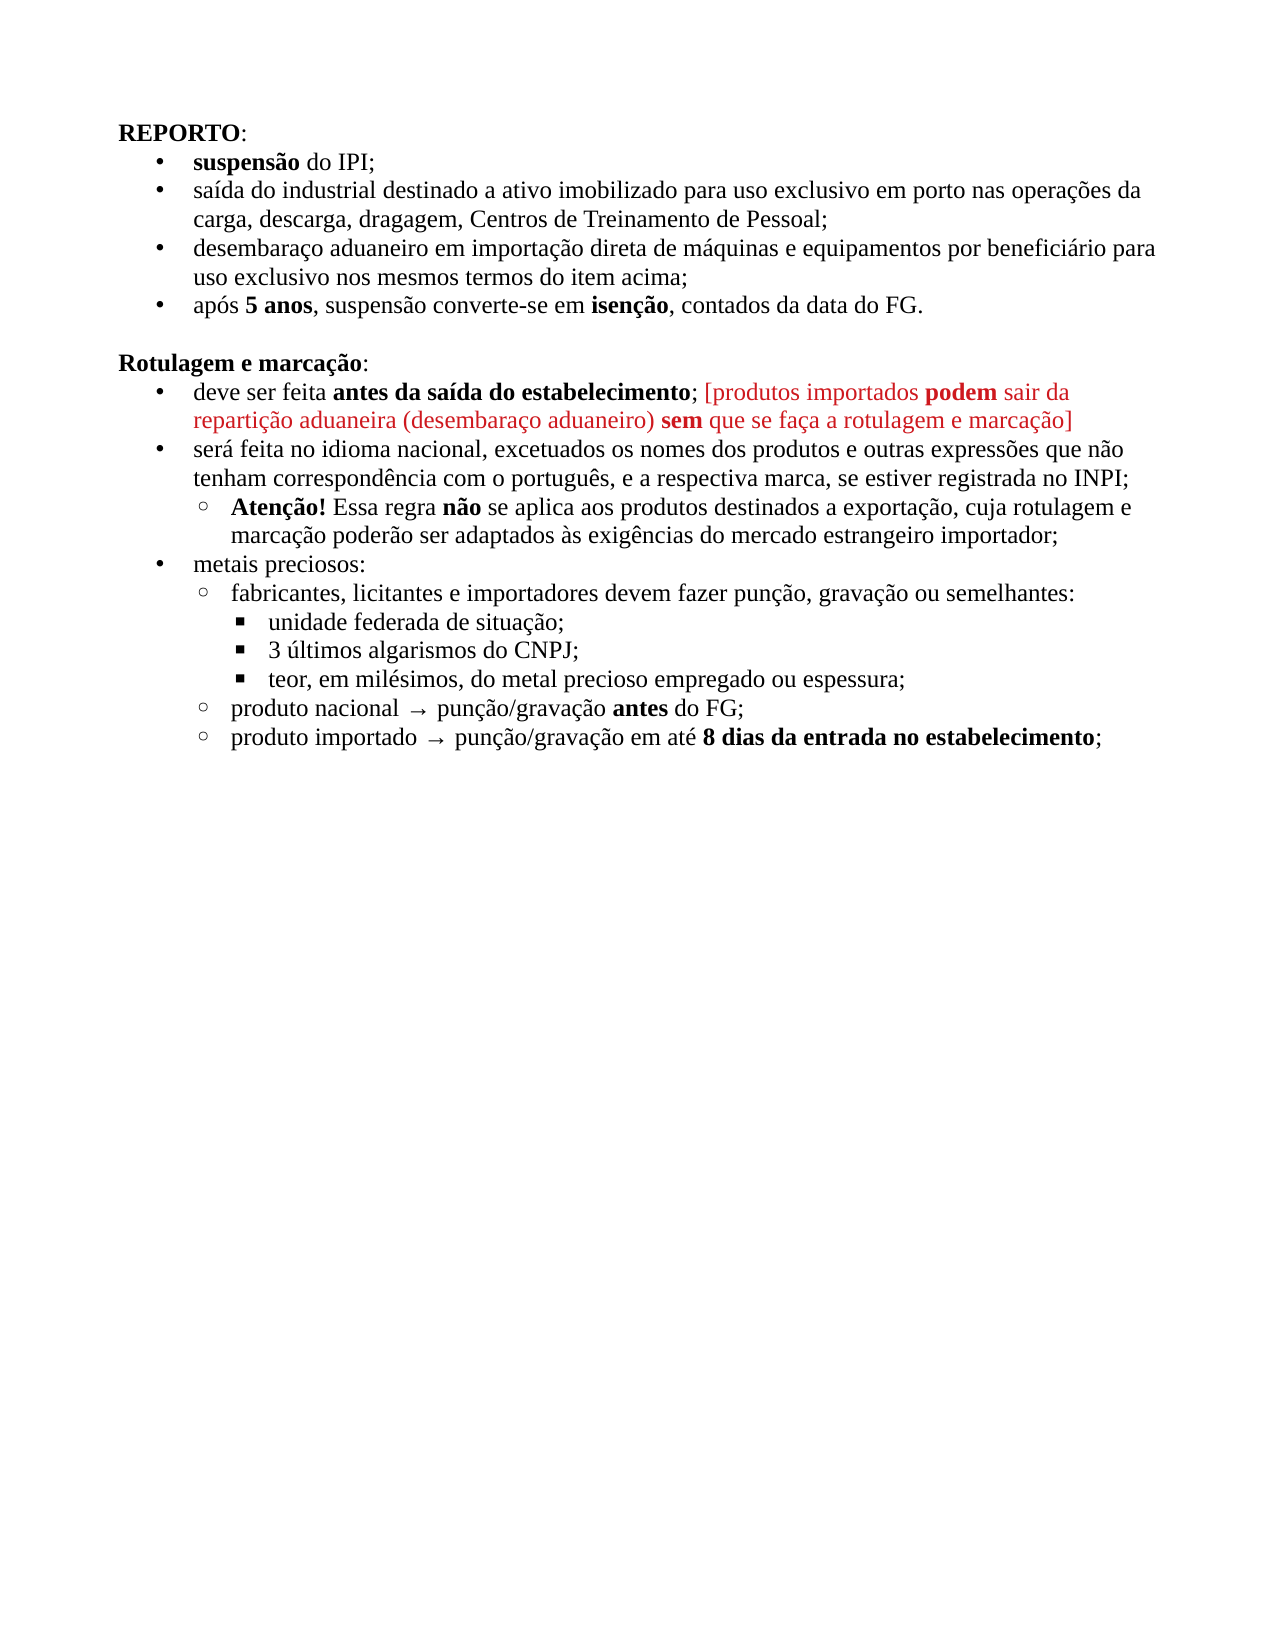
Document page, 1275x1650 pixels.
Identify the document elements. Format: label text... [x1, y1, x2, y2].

list deve ser feita antes da saída do estabelecimento; [produtos importados podem sair da repartição aduaneira (desembaraço aduaneiro) sem que se faça a rotulagem e marcação] [156, 377, 1157, 434]
list 3 últimos algarismos do CNPJ; [231, 636, 1157, 664]
list Atenção! Essa regra não se aplica aos produtos destinados a exportação, cuja rotulagem e marcação poderão ser adaptados às exigências do mercado estrangeiro importador; [193, 492, 1157, 549]
list desembaraço aduaneiro em importação direta de máquinas e equipamentos por beneficiário para uso exclusivo nos mesmos termos do item acima; [156, 233, 1157, 291]
list suspensão do IPI; [156, 147, 1157, 176]
list produto importado → punção/gravação em até 8 dias da entrada no estabelecimento; [193, 722, 1157, 751]
list saída do industrial destinado a ativo imobilizado para uso exclusivo em porto nas operações da carga, descarga, dragagem, Centros de Treinamento de Pessoal; [156, 176, 1157, 233]
list fabricantes, licitantes e importadores devem fazer punção, gravação ou semelhantes: [193, 578, 1157, 607]
list metais preciosos: [156, 549, 1157, 578]
list unidade federada de situação; [231, 607, 1157, 636]
text REPORTO: [118, 118, 1157, 147]
list produto nacional → punção/gravação antes do FG; [193, 693, 1157, 722]
text Rotulagem e marcação: [118, 348, 1157, 377]
list após 5 anos, suspensão converte-se em isenção, contados da data do FG. [156, 291, 1157, 319]
list será feita no idioma nacional, excetuados os nomes dos produtos e outras expressões que não tenham correspondência com o português, e a respectiva marca, se estiver registrada no INPI; [156, 434, 1157, 492]
list teor, em milésimos, do metal precioso empregado ou espessura; [231, 664, 1157, 693]
